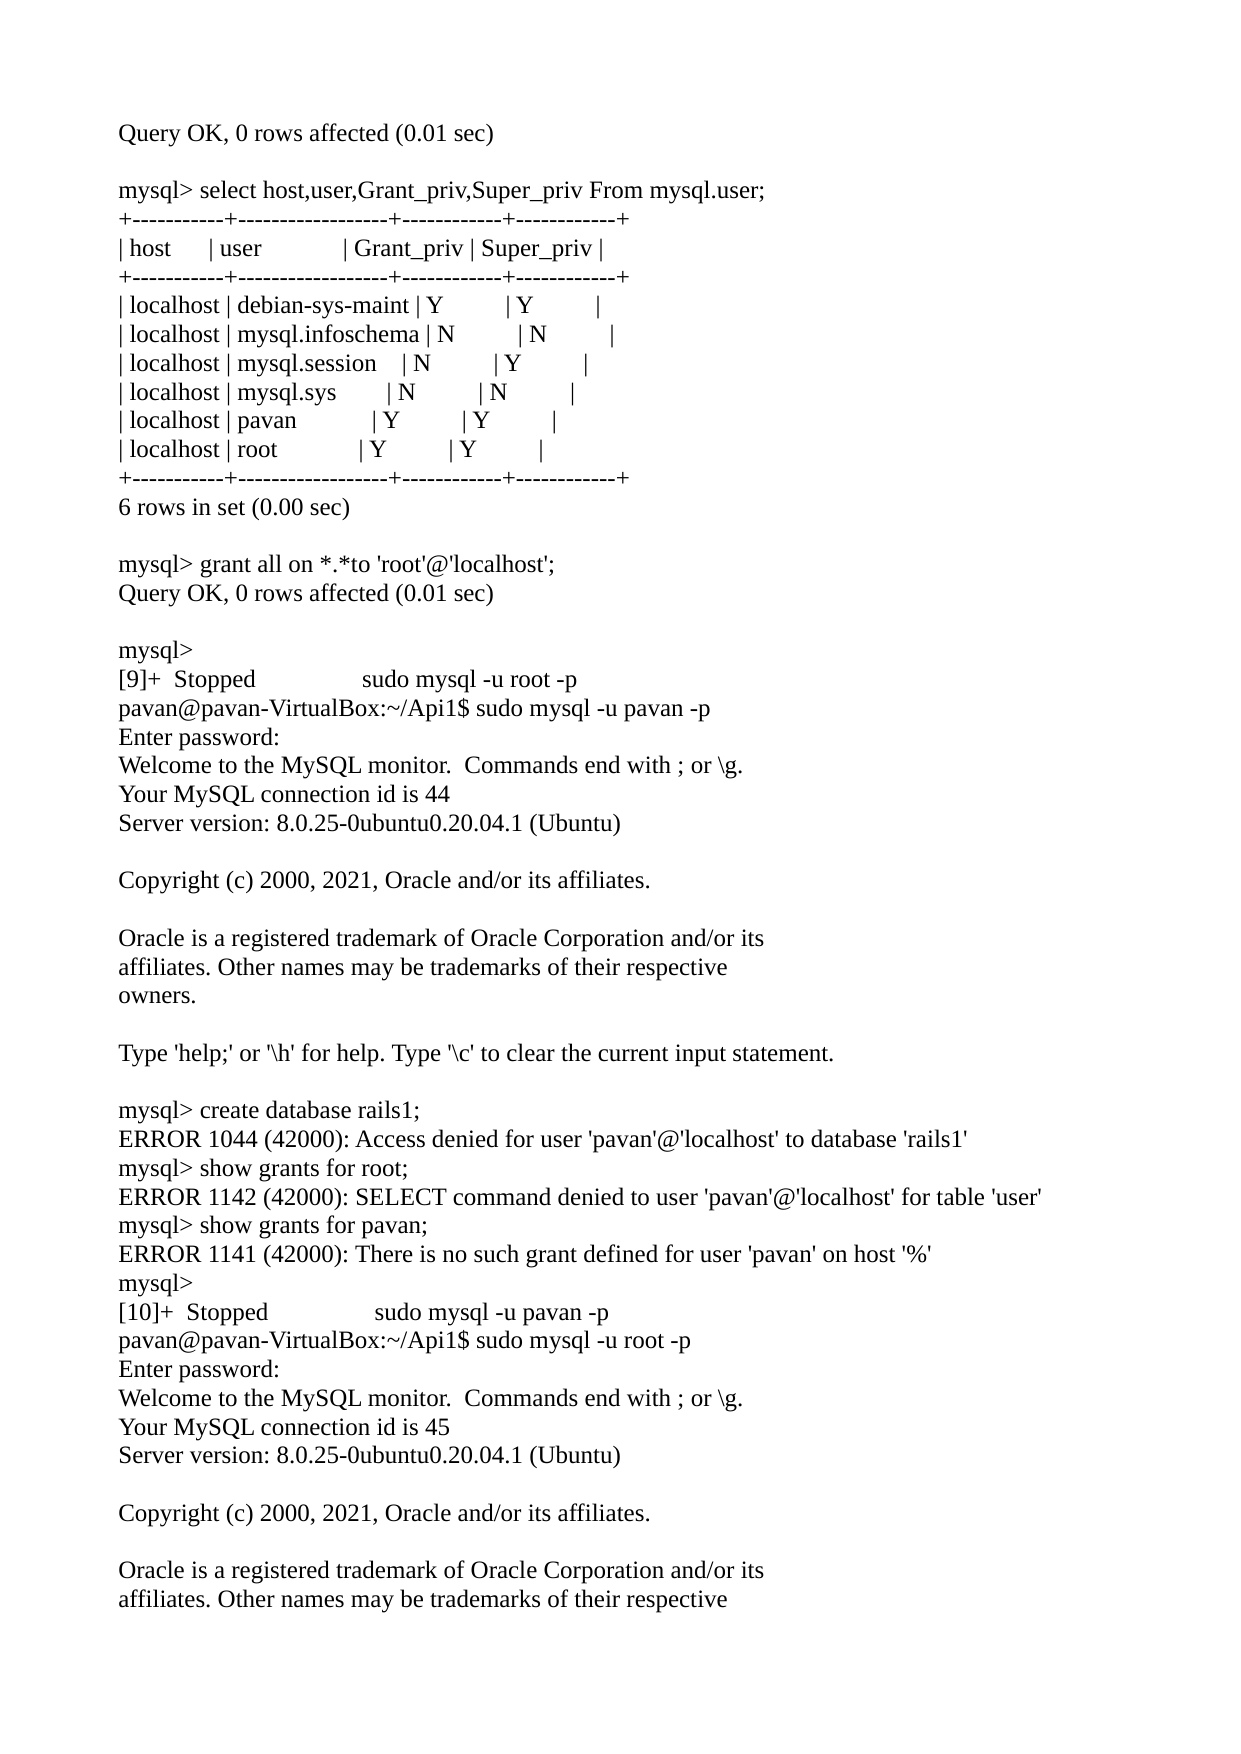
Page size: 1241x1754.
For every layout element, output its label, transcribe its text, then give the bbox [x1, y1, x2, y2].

text Your MySQL connection id is 44 [118, 779, 1122, 808]
text Copyright (c) 2000, 2021, Oracle and/or its affiliates. [118, 1498, 1122, 1527]
text +-----------+------------------+------------+------------+ [118, 262, 1122, 291]
text +-----------+------------------+------------+------------+ [118, 204, 1122, 233]
text Welcome to the MySQL monitor. Commands end with ; or \g. [118, 751, 1122, 779]
text | localhost | mysql.sys | N | N | [118, 377, 1122, 406]
text Enter password: [118, 1354, 1122, 1383]
text Copyright (c) 2000, 2021, Oracle and/or its affiliates. [118, 866, 1122, 894]
text mysql> grant all on *.*to 'root'@'localhost'; [118, 549, 1122, 578]
text | localhost | debian-sys-maint | Y | Y | [118, 291, 1122, 319]
text Query OK, 0 rows affected (0.01 sec) [118, 578, 1122, 607]
text Query OK, 0 rows affected (0.01 sec) [118, 118, 1122, 147]
text mysql> create database rails1; [118, 1096, 1122, 1124]
text ERROR 1141 (42000): There is no such grant defined for user 'pavan' on host '%' [118, 1239, 1122, 1268]
text | localhost | pavan | Y | Y | [118, 406, 1122, 434]
text mysql> [118, 1268, 1122, 1297]
text pavan@pavan-VirtualBox:~/Api1$ sudo mysql -u pavan -p [118, 693, 1122, 722]
text [10]+ Stopped sudo mysql -u pavan -p [118, 1297, 1122, 1326]
text [9]+ Stopped sudo mysql -u root -p [118, 664, 1122, 693]
text | host | user | Grant_priv | Super_priv | [118, 233, 1122, 262]
text pavan@pavan-VirtualBox:~/Api1$ sudo mysql -u root -p [118, 1326, 1122, 1354]
text Your MySQL connection id is 45 [118, 1412, 1122, 1441]
text +-----------+------------------+------------+------------+ [118, 463, 1122, 492]
text | localhost | mysql.infoschema | N | N | [118, 319, 1122, 348]
text | localhost | mysql.session | N | Y | [118, 348, 1122, 377]
text Server version: 8.0.25-0ubuntu0.20.04.1 (Ubuntu) [118, 1441, 1122, 1469]
text | localhost | root | Y | Y | [118, 434, 1122, 463]
text Enter password: [118, 722, 1122, 751]
text affiliates. Other names may be trademarks of their respective [118, 952, 1122, 981]
text 6 rows in set (0.00 sec) [118, 492, 1122, 521]
text ERROR 1044 (42000): Access denied for user 'pavan'@'localhost' to database 'rails1' [118, 1124, 1122, 1153]
text Welcome to the MySQL monitor. Commands end with ; or \g. [118, 1383, 1122, 1412]
text Type 'help;' or '\h' for help. Type '\c' to clear the current input statement. [118, 1038, 1122, 1067]
text mysql> show grants for pavan; [118, 1211, 1122, 1239]
text ERROR 1142 (42000): SELECT command denied to user 'pavan'@'localhost' for table 'user' [118, 1182, 1122, 1211]
text mysql> select host,user,Grant_priv,Super_priv From mysql.user; [118, 176, 1122, 204]
text mysql> show grants for root; [118, 1153, 1122, 1182]
text Oracle is a registered trademark of Oracle Corporation and/or its [118, 1556, 1122, 1584]
text Oracle is a registered trademark of Oracle Corporation and/or its [118, 923, 1122, 952]
text affiliates. Other names may be trademarks of their respective [118, 1584, 1122, 1613]
text owners. [118, 981, 1122, 1009]
text Server version: 8.0.25-0ubuntu0.20.04.1 (Ubuntu) [118, 808, 1122, 837]
text mysql> [118, 636, 1122, 664]
